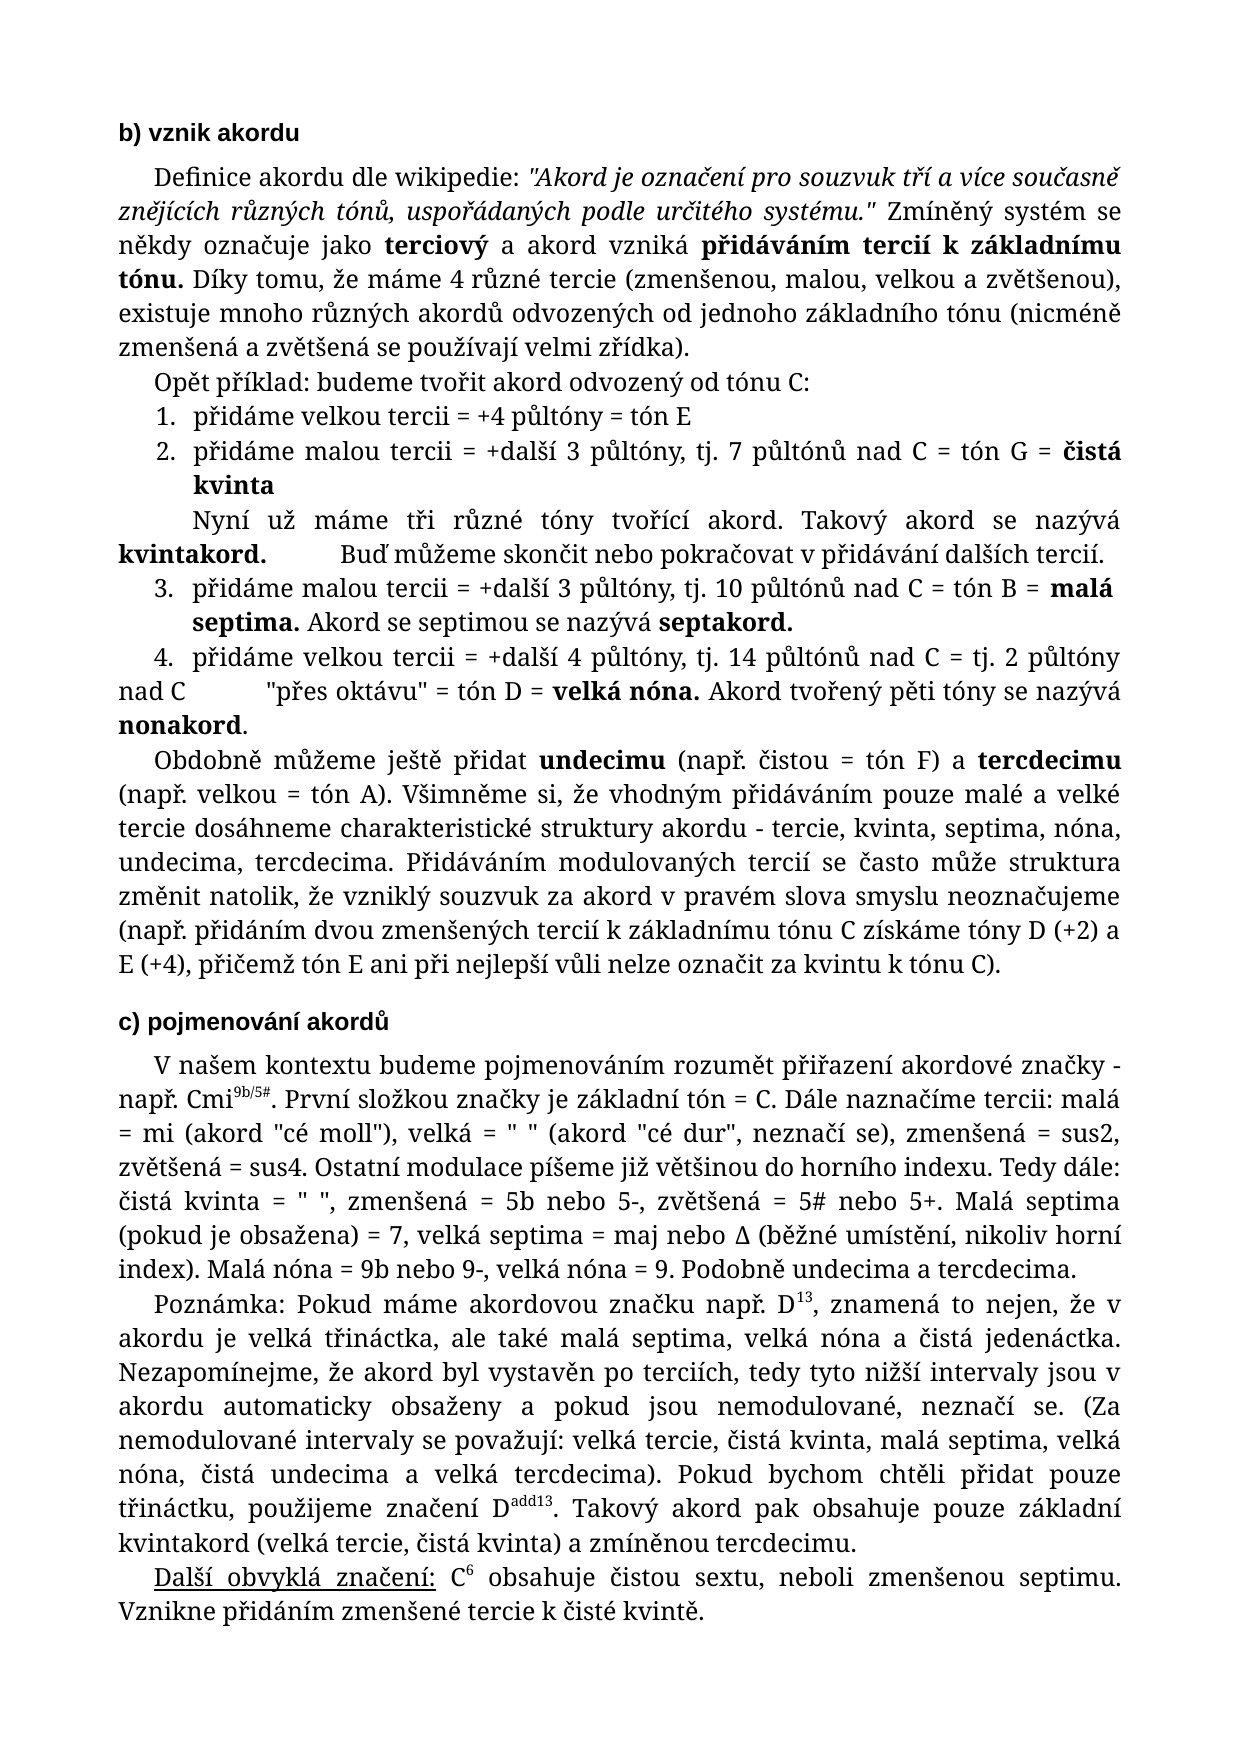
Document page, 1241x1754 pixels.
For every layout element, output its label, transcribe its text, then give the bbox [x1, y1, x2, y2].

text Opět příklad: budeme tvořit akord odvozený od tónu C: [118, 364, 1122, 398]
text Poznámka: Pokud máme akordovou značku např. D13, znamená to nejen, že v akordu je velká třináctka, ale také malá septima, velká nóna a čistá jedenáctka. Nezapomínejme, že akord byl vystavěn po terciích, tedy tyto nižší intervaly jsou v akordu automaticky obsaženy a pokud jsou nemodulované, neznačí se. (Za nemodulované intervaly se považují: velká tercie, čistá kvinta, malá septima, velká nóna, čistá undecima a velká tercdecima). Pokud bychom chtěli přidat pouze třináctku, použijeme značení Dadd13. Takový akord pak obsahuje pouze základní kvintakord (velká tercie, čistá kvinta) a zmíněnou tercdecimu. [118, 1287, 1122, 1559]
text Další obvyklá značení: C6 obsahuje čistou sextu, neboli zmenšenou septimu. Vznikne přidáním zmenšené tercie k čisté kvintě. [118, 1560, 1122, 1628]
text Obdobně můžeme ještě přidat undecimu (např. čistou = tón F) a tercdecimu (např. velkou = tón A). Všimněme si, že vhodným přidáváním pouze malé a velké tercie dosáhneme charakteristické struktury akordu - tercie, kvinta, septima, nóna, undecima, tercdecima. Přidáváním modulovaných tercií se často může struktura změnit natolik, že vzniklý souzvuk za akord v pravém slova smyslu neoznačujeme (např. přidáním dvou zmenšených tercií k základnímu tónu C získáme tóny D (+2) a E (+4), přičemž tón E ani při nejlepší vůli nelze označit za kvintu k tónu C). [118, 743, 1122, 981]
list přidáme velkou tercii = +4 půltóny = tón E [156, 399, 1122, 433]
list přidáme malou tercii = +další 3 půltóny, tj. 7 půltónů nad C = tón G = čistá kvinta [156, 433, 1122, 502]
subtitle c) pojmenování akordů [118, 1007, 1122, 1035]
subtitle b) vznik akordu [118, 118, 1122, 147]
text 3. přidáme malou tercii = +další 3 půltóny, tj. 10 půltónů nad C = tón B = malá septima. Akord se septimou se nazývá septakord. [118, 571, 1122, 639]
text 4. přidáme velkou tercii = +další 4 půltóny, tj. 14 půltónů nad C = tj. 2 půltóny nad C "přes oktávu" = tón D = velká nóna. Akord tvořený pěti tóny se nazývá nonakord. [118, 640, 1122, 742]
text Nyní už máme tři různé tóny tvořící akord. Takový akord se nazývá kvintakord. Buď můžeme skončit nebo pokračovat v přidávání dalších tercií. [118, 502, 1122, 570]
text V našem kontextu budeme pojmenováním rozumět přiřazení akordové značky - např. Cmi9b/5#. První složkou značky je základní tón = C. Dále naznačíme tercii: malá = mi (akord "cé moll"), velká = " " (akord "cé dur", neznačí se), zmenšená = sus2, zvětšená = sus4. Ostatní modulace píšeme již většinou do horního indexu. Tedy dále: čistá kvinta = " ", zmenšená = 5b nebo 5-, zvětšená = 5# nebo 5+. Malá septima (pokud je obsažena) = 7, velká septima = maj nebo Δ (běžné umístění, nikoliv horní index). Malá nóna = 9b nebo 9-, velká nóna = 9. Podobně undecima a tercdecima. [118, 1048, 1122, 1286]
text Definice akordu dle wikipedie: "Akord je označení pro souzvuk tří a více současně znějících různých tónů, uspořádaných podle určitého systému." Zmíněný systém se někdy označuje jako terciový a akord vzniká přidáváním tercií k základnímu tónu. Díky tomu, že máme 4 různé tercie (zmenšenou, malou, velkou a zvětšenou), existuje mnoho různých akordů odvozených od jednoho základního tónu (nicméně zmenšená a zvětšená se používají velmi zřídka). [118, 159, 1122, 363]
